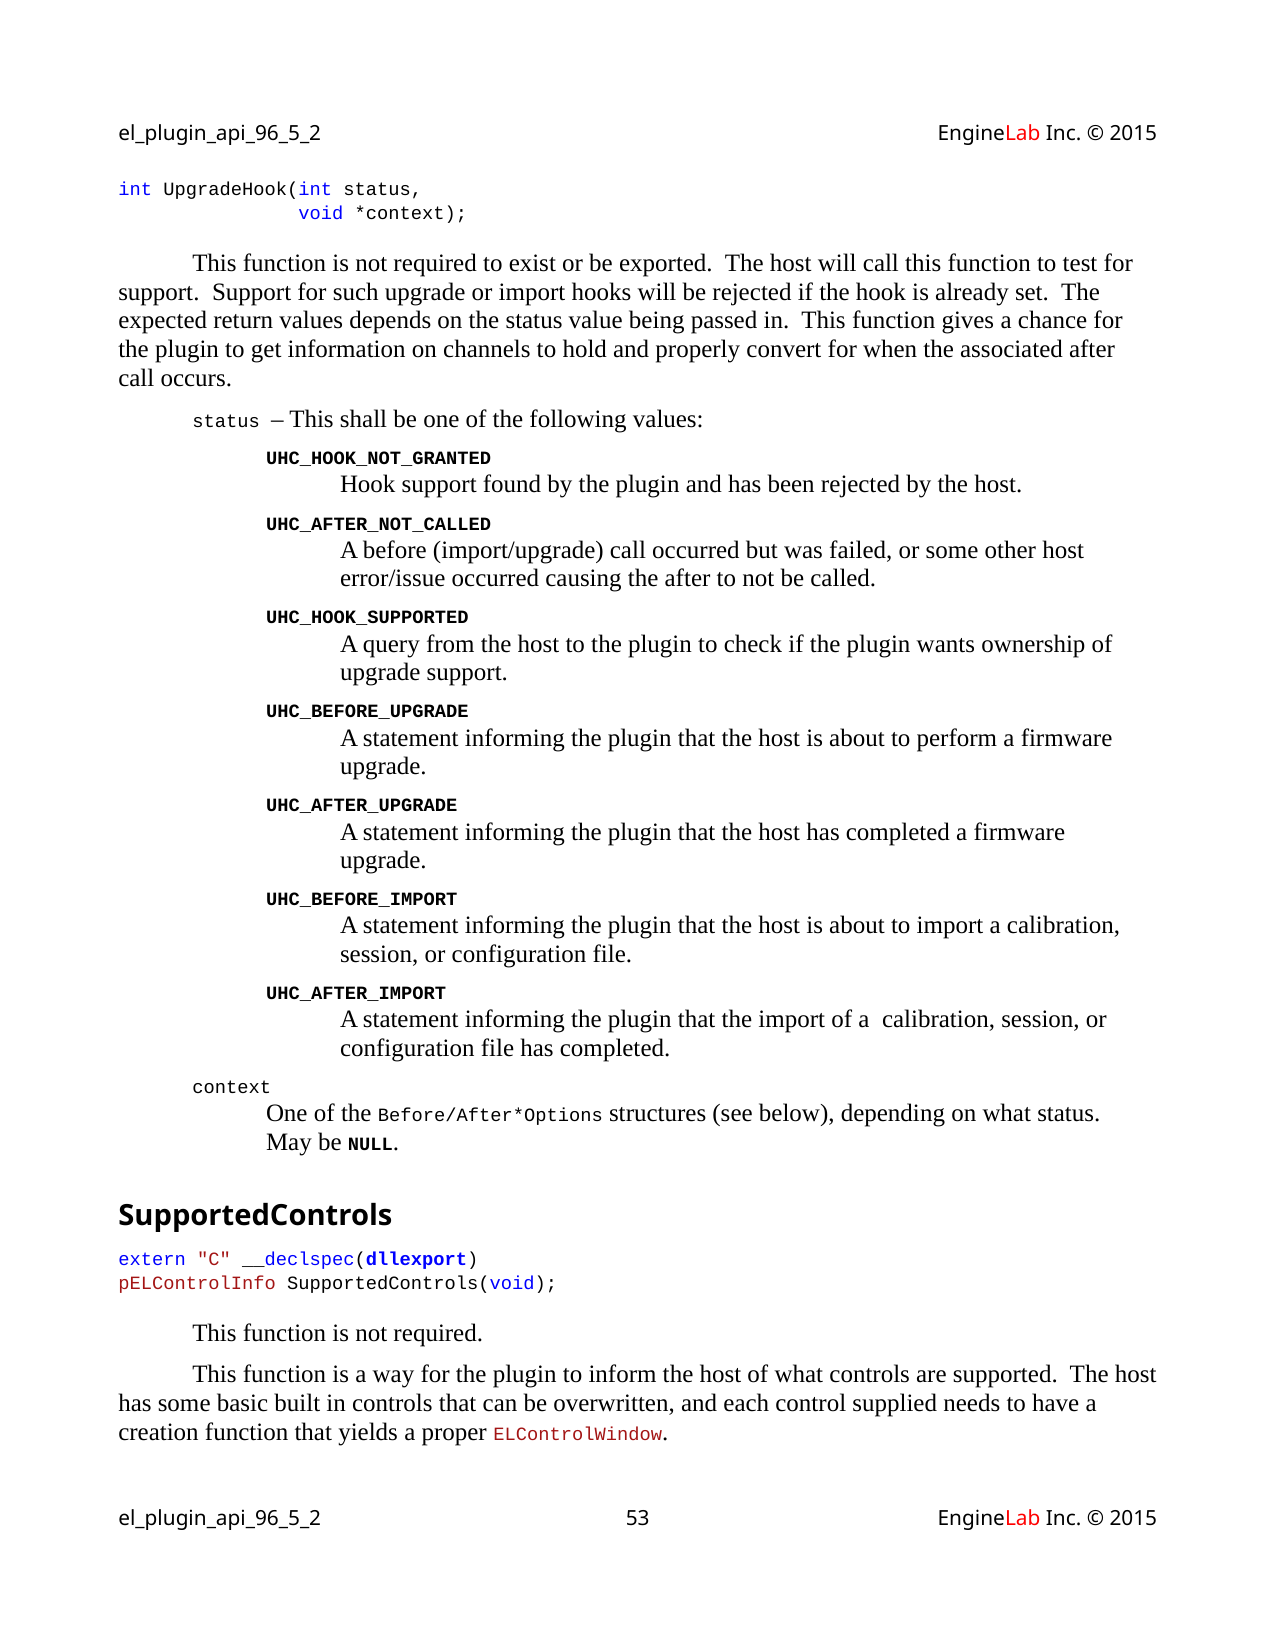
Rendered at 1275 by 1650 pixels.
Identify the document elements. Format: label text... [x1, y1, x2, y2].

text extern "C" __declspec(dllexport) [118, 1246, 1157, 1270]
text A statement informing the plugin that the host is about to import a calibration, session, or configuration file. [118, 911, 1157, 968]
text UHC_HOOK_SUPPORTED [118, 605, 1157, 629]
text UHC_AFTER_NOT_CALLED [118, 511, 1157, 535]
text This function is a way for the plugin to inform the host of what controls are supported. The host has some basic built in controls that can be overwritten, and each control supplied needs to have a creation function that yields a proper ELControlWindow. [118, 1359, 1157, 1446]
text context [118, 1074, 1157, 1098]
text status – This shall be one of the following values: [118, 404, 1157, 433]
text UHC_HOOK_NOT_GRANTED [118, 446, 1157, 469]
text UHC_AFTER_UPGRADE [118, 793, 1157, 817]
text A statement informing the plugin that the host is about to perform a firmware upgrade. [118, 723, 1157, 780]
text UHC_AFTER_IMPORT [118, 981, 1157, 1004]
subtitle SupportedControls [118, 1194, 1157, 1234]
text This function is not required. [118, 1318, 1157, 1347]
text UHC_BEFORE_IMPORT [118, 887, 1157, 911]
text Hook support found by the plugin and has been rejected by the host. [118, 469, 1157, 498]
text A query from the host to the plugin to check if the plugin wants ownership of upgrade support. [118, 629, 1157, 686]
text UHC_BEFORE_UPGRADE [118, 699, 1157, 723]
text A before (import/upgrade) call occurred but was failed, or some other host error/issue occurred causing the after to not be called. [118, 535, 1157, 592]
text A statement informing the plugin that the host has completed a firmware upgrade. [118, 817, 1157, 874]
text A statement informing the plugin that the import of a calibration, session, or configuration file has completed. [118, 1004, 1157, 1062]
text This function is not required to exist or be exported. The host will call this function to test for support. Support for such upgrade or import hooks will be rejected if the hook is already set. The expected return values depends on the status value being passed in. This function gives a chance for the plugin to get information on channels to hold and properly convert for when the associated after call occurs. [118, 248, 1157, 392]
text pELControlInfo SupportedControls(void); [118, 1270, 1157, 1294]
text One of the Before/After*Options structures (see below), depending on what status. May be NULL. [118, 1098, 1157, 1156]
text void *context); [118, 200, 1157, 224]
text int UpgradeHook(int status, [118, 176, 1157, 200]
